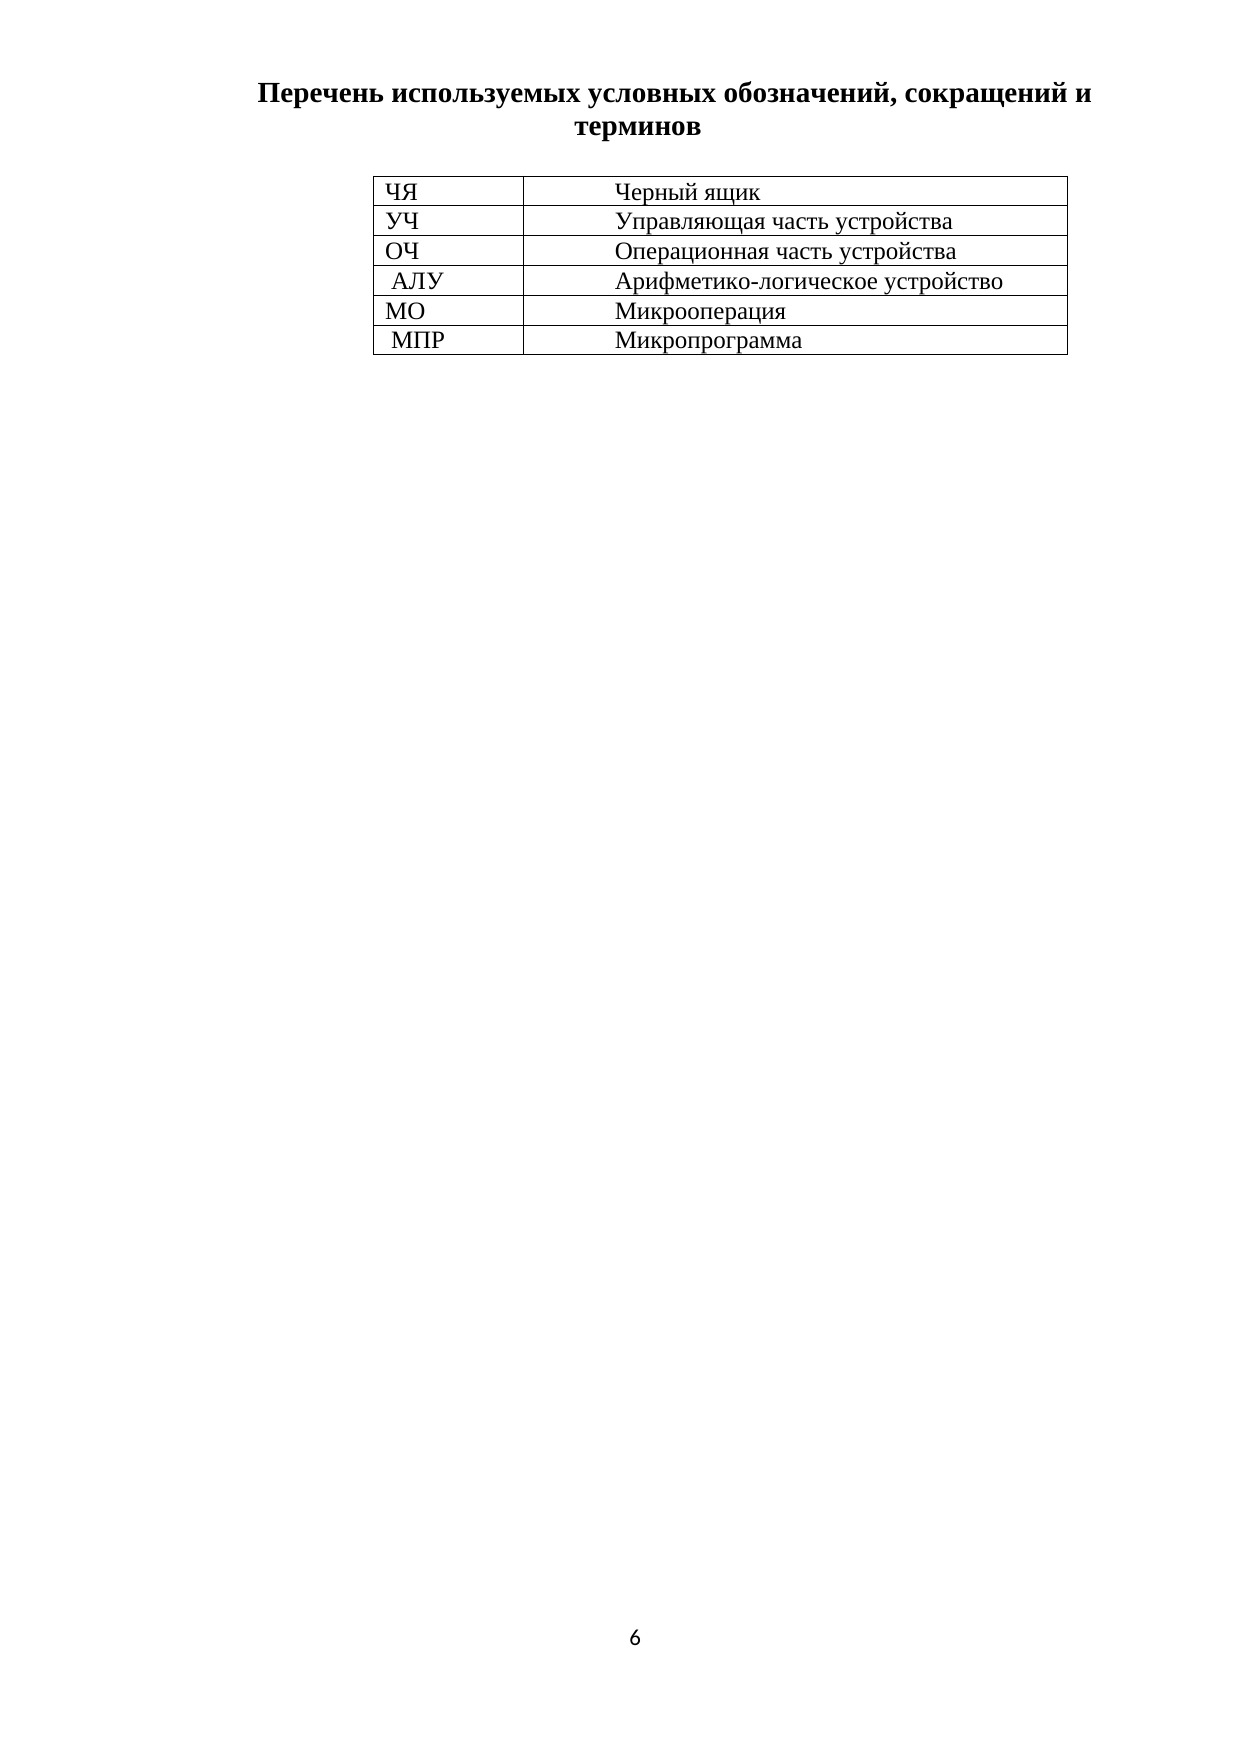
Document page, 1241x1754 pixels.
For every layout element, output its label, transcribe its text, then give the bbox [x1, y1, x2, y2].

table_header Черный ящик [524, 177, 1067, 205]
table_cell АЛУ [374, 266, 523, 295]
table_cell МПР [374, 326, 523, 354]
table_cell Операционная часть устройства [524, 236, 1067, 265]
text Перечень используемых условных обозначений, сокращений и терминов [124, 75, 1152, 142]
table_cell Арифметико-логическое устройство [524, 266, 1067, 295]
table_header ЧЯ [374, 177, 523, 205]
table_cell Микрооперация [524, 296, 1067, 324]
table_cell Управляющая часть устройства [524, 206, 1067, 235]
table_cell МО [374, 296, 523, 324]
table_cell УЧ [374, 206, 523, 235]
table_cell ОЧ [374, 236, 523, 265]
table_cell Микропрограмма [524, 326, 1067, 354]
